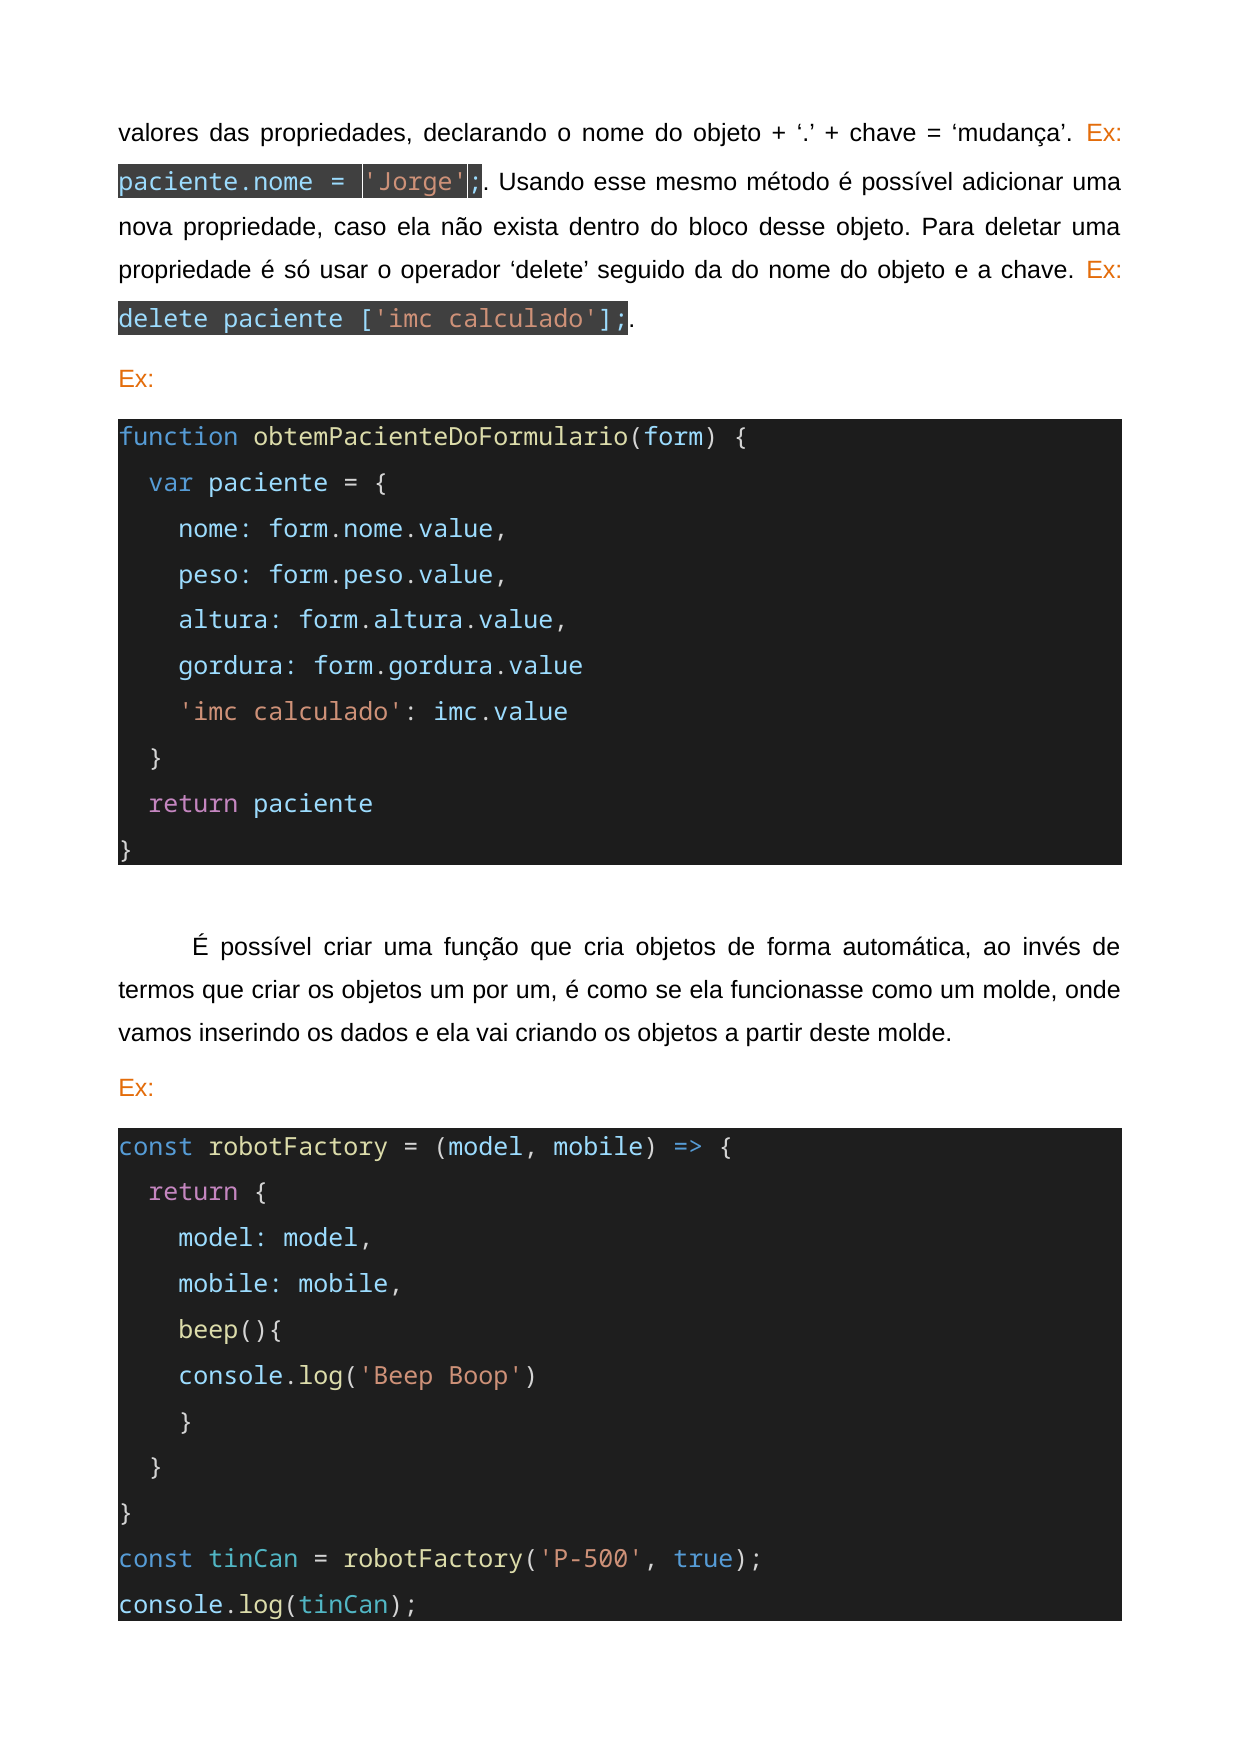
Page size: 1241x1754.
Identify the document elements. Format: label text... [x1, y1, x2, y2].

text gordura: form.gordura.value [118, 648, 1122, 682]
text } [118, 1403, 1122, 1437]
text 'imc calculado': imc.value [118, 694, 1122, 728]
text } [118, 831, 1122, 865]
text var paciente = { [118, 465, 1122, 499]
text console.log('Beep Boop') [118, 1357, 1122, 1391]
text } [118, 740, 1122, 774]
text model: model, [118, 1220, 1122, 1254]
text É possível criar uma função que cria objetos de forma automática, ao invés de termos que criar os objetos um por um, é como se ela funcionasse como um molde, onde vamos inserindo os dados e ela vai criando os objetos a partir deste molde. [118, 932, 1122, 1047]
text function obtemPacienteDoFormulario(form) { [118, 419, 1122, 453]
text mobile: mobile, [118, 1266, 1122, 1300]
text beep(){ [118, 1311, 1122, 1346]
text Ex: [118, 364, 1122, 393]
text } [118, 1449, 1122, 1483]
text return { [118, 1174, 1122, 1208]
text nome: form.nome.value, [118, 511, 1122, 544]
text return paciente [118, 786, 1122, 819]
text altura: form.altura.value, [118, 602, 1122, 636]
text peso: form.peso.value, [118, 556, 1122, 590]
text const tinCan = robotFactory('P-500', true); [118, 1541, 1122, 1575]
text console.log(tinCan); [118, 1586, 1122, 1621]
text Ex: [118, 1073, 1122, 1102]
text valores das propriedades, declarando o nome do objeto + ‘.’ + chave = ‘mudança’. Ex: paciente.nome = 'Jorge';. Usando esse mesmo método é possível adicionar uma nova propriedade, caso ela não exista dentro do bloco desse objeto. Para deletar uma propriedade é só usar o operador ‘delete’ seguido da do nome do objeto e a chave. Ex: delete paciente ['imc calculado'];. [118, 118, 1122, 335]
text const robotFactory = (model, mobile) => { [118, 1128, 1122, 1162]
text } [118, 1495, 1122, 1529]
